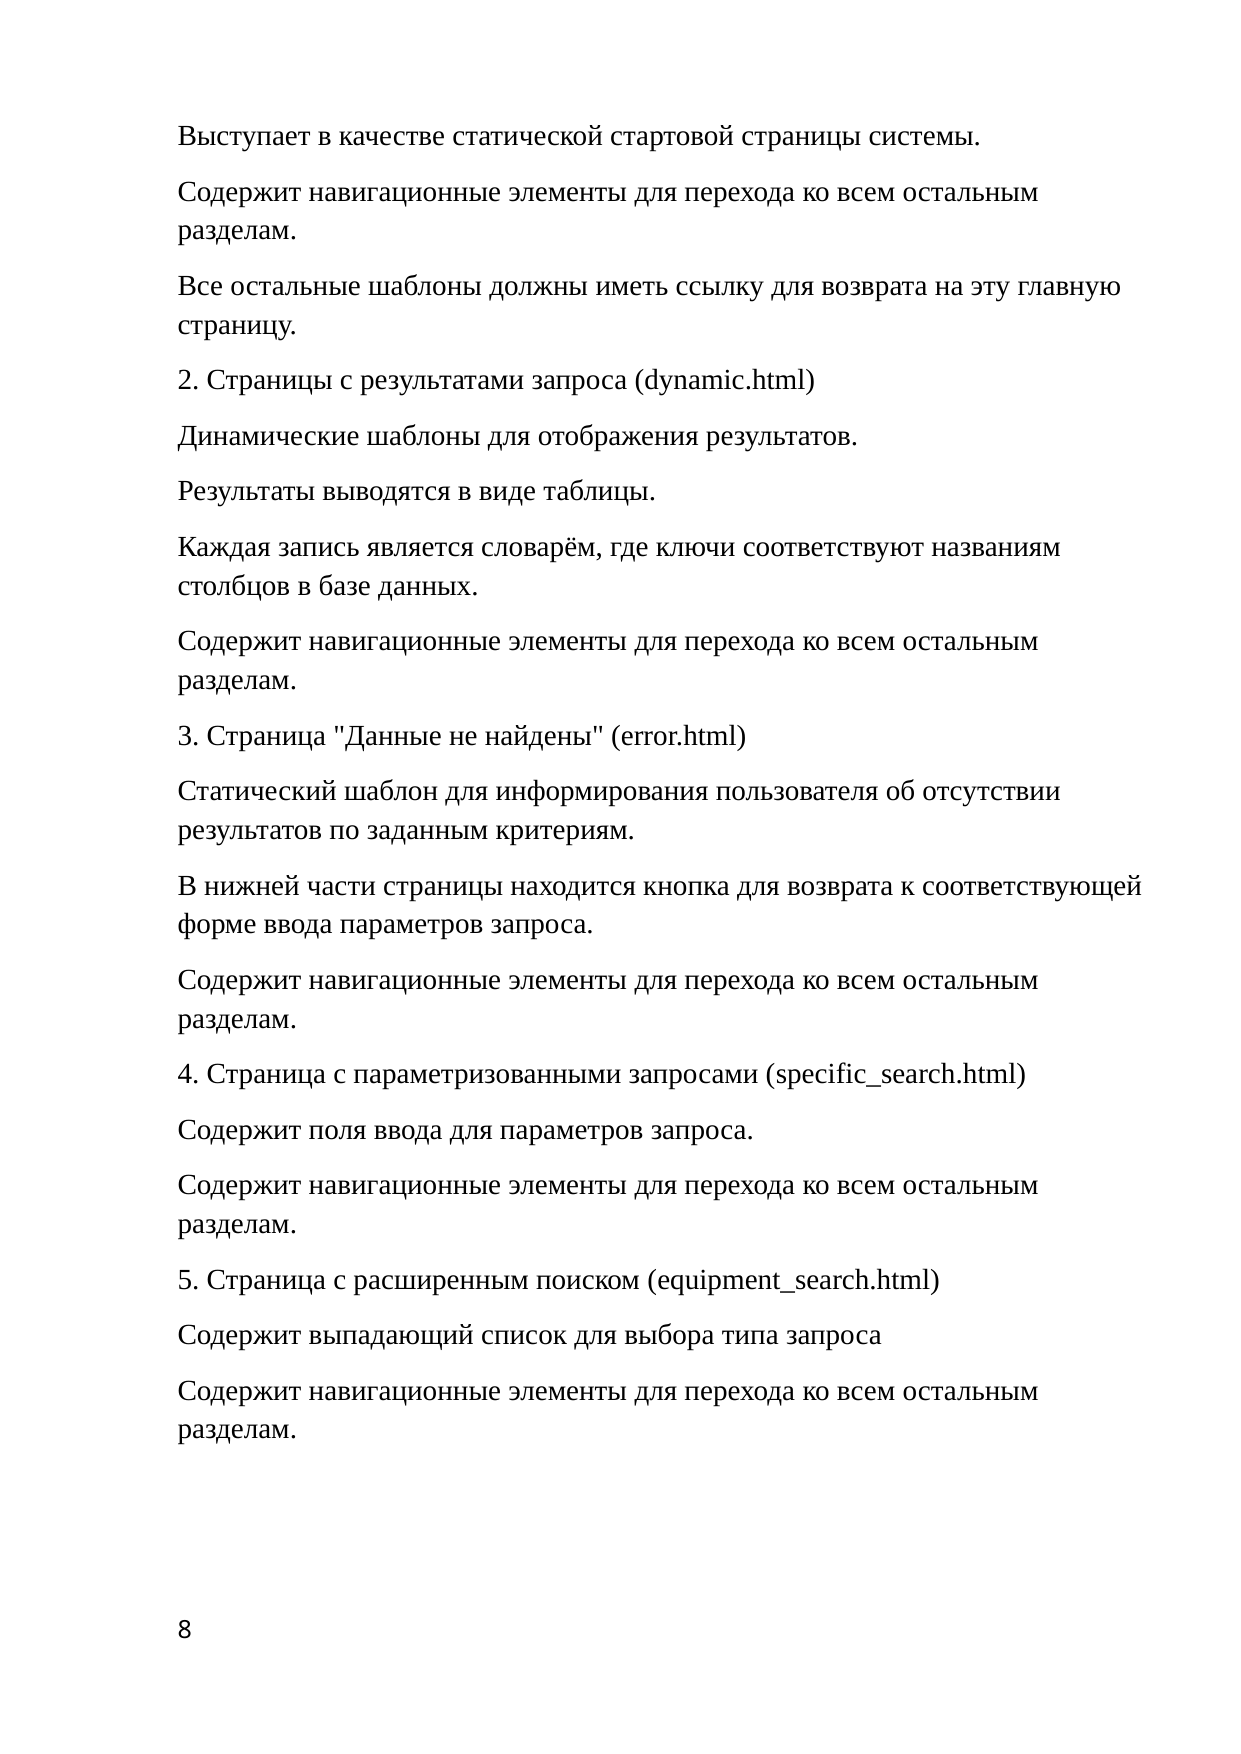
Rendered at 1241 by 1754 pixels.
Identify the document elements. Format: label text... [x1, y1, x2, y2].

text 3. Страница "Данные не найдены" (error.html) [177, 718, 1152, 751]
text Каждая запись является словарём, где ключи соответствуют названиям столбцов в базе данных. [177, 529, 1152, 601]
text Содержит выпадающий список для выбора типа запроса [177, 1317, 1152, 1351]
text Содержит навигационные элементы для перехода ко всем остальным разделам. [177, 1167, 1152, 1240]
text В нижней части страницы находится кнопка для возврата к соответствующей форме ввода параметров запроса. [177, 868, 1152, 940]
text Динамические шаблоны для отображения результатов. [177, 418, 1152, 451]
text Содержит поля ввода для параметров запроса. [177, 1112, 1152, 1145]
text 5. Страница с расширенным поиском (equipment_search.html) [177, 1262, 1152, 1295]
text Все остальные шаблоны должны иметь ссылку для возврата на эту главную страницу. [177, 268, 1152, 340]
text Статический шаблон для информирования пользователя об отсутствии результатов по заданным критериям. [177, 773, 1152, 846]
text 2. Страницы с результатами запроса (dynamic.html) [177, 362, 1152, 396]
text Содержит навигационные элементы для перехода ко всем остальным разделам. [177, 623, 1152, 696]
text 4. Страница с параметризованными запросами (specific_search.html) [177, 1056, 1152, 1090]
text Выступает в качестве статической стартовой страницы системы. [177, 118, 1152, 152]
text Содержит навигационные элементы для перехода ко всем остальным разделам. [177, 174, 1152, 246]
text Содержит навигационные элементы для перехода ко всем остальным разделам. [177, 962, 1152, 1034]
text Содержит навигационные элементы для перехода ко всем остальным разделам. [177, 1373, 1152, 1445]
text Результаты выводятся в виде таблицы. [177, 473, 1152, 507]
